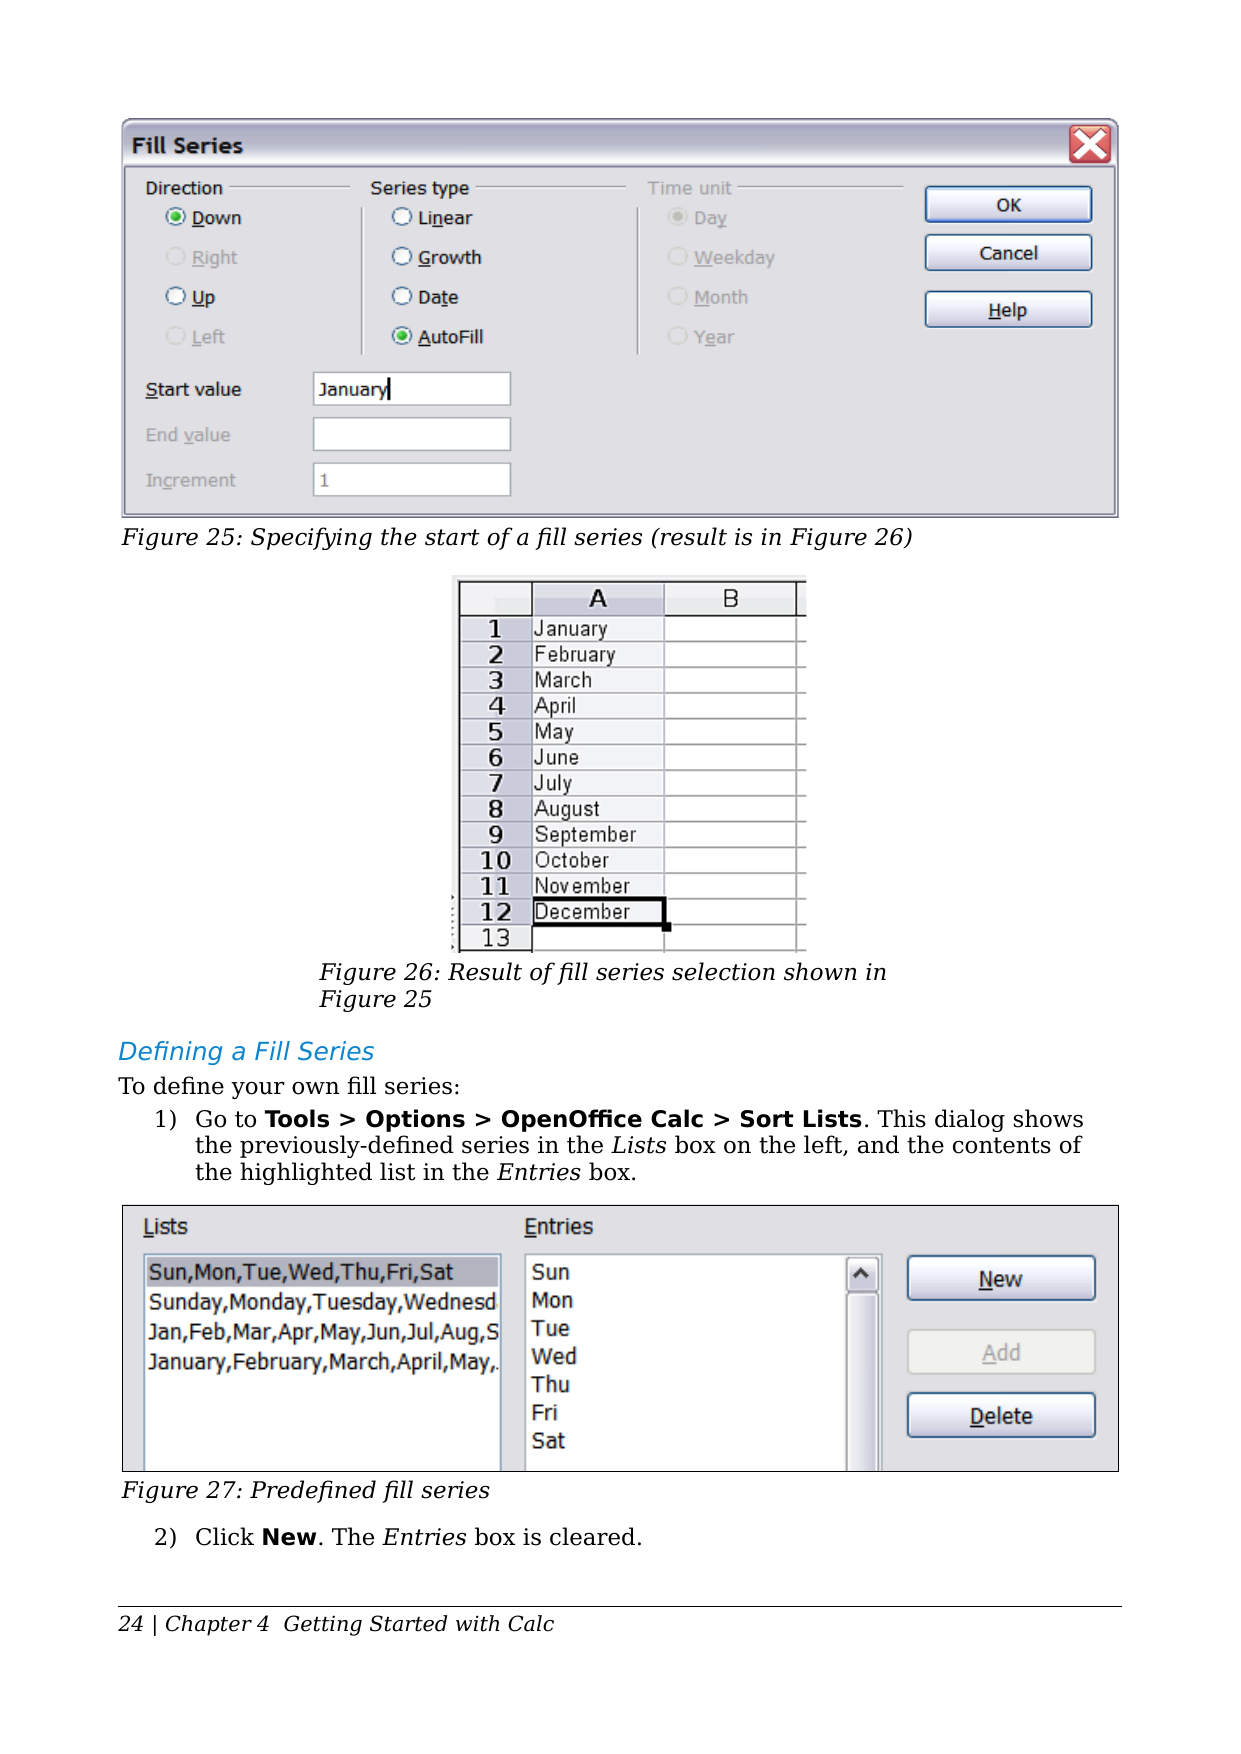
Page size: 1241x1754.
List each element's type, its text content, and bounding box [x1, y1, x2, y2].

list Go to Tools > Options > OpenOffice Calc > Sort Lists. This dialog shows the previously-defined series in the Lists box on the left, and the contents of the highlighted list in the Entries box. [177, 1106, 1122, 1186]
list Click New. The Entries box is cleared. [177, 1524, 1122, 1551]
picture [121, 118, 1119, 518]
subtitle Defining a Fill Series [118, 1037, 1122, 1066]
text Figure 25: Specifying the start of a fill series (result is in Figure 26) [122, 524, 1118, 550]
text Figure 27: Predefined fill series [122, 1478, 1118, 1504]
picture [451, 575, 807, 953]
list To define your own fill series: [118, 1073, 1122, 1099]
text Figure 26: Result of fill series selection shown in Figure 25 [319, 959, 938, 1013]
picture [123, 1206, 1118, 1471]
